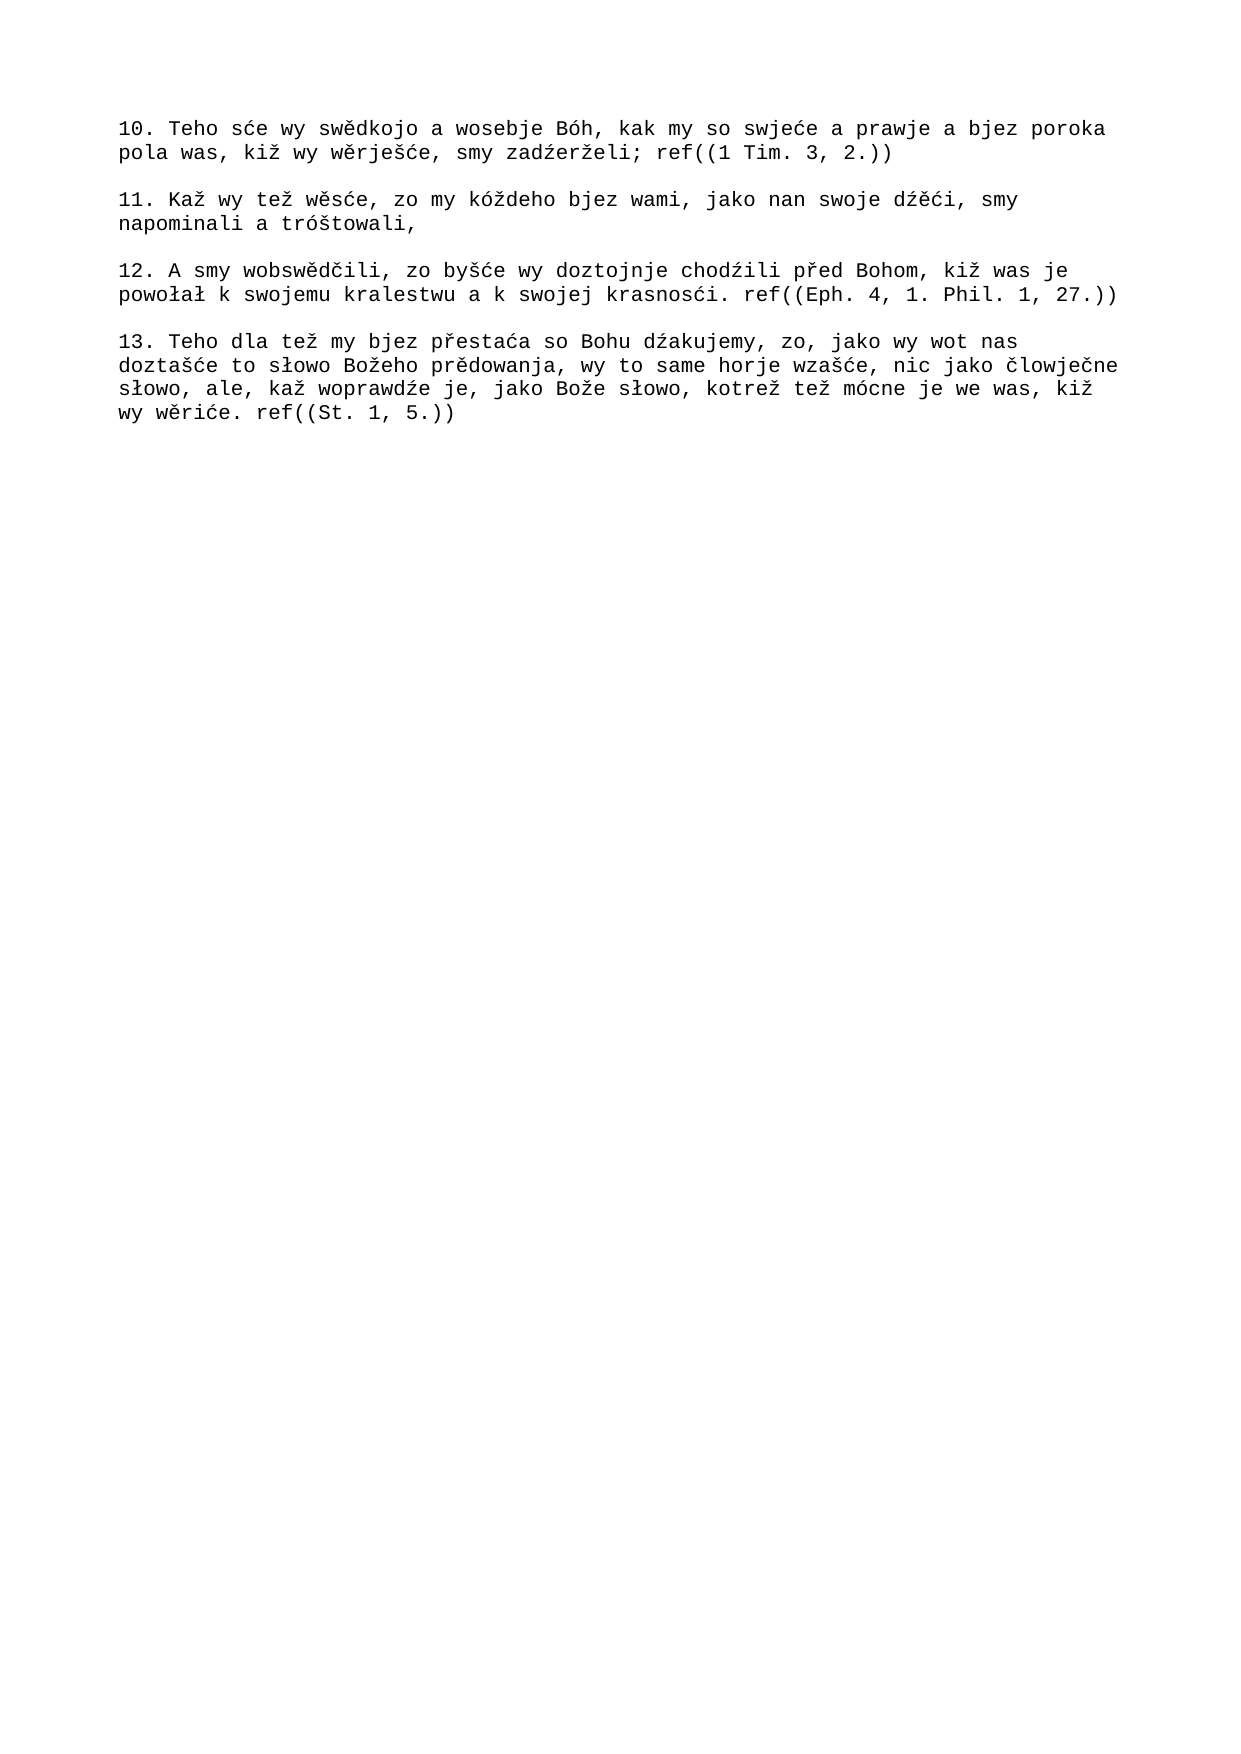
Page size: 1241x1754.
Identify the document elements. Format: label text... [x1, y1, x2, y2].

text 12. A smy wobswědčili, zo byšće wy doztojnje chodźili před Bohom, kiž was je powołał k swojemu kralestwu a k swojej krasnosći. ref((Eph. 4, 1. Phil. 1, 27.)) [118, 260, 1122, 307]
text 11. Kaž wy tež wěsće, zo my kóždeho bjez wami, jako nan swoje dźěći, smy napominali a tróštowali, [118, 189, 1122, 236]
text 13. Teho dla tež my bjez přestaća so Bohu dźakujemy, zo, jako wy wot nas doztašće to słowo Božeho prědowanja, wy to same horje wzašće, nic jako člowječne słowo, ale, kaž woprawdźe je, jako Bože słowo, kotrež tež mócne je we was, kiž wy wěriće. ref((St. 1, 5.)) [118, 331, 1122, 426]
text 10. Teho sće wy swědkojo a wosebje Bóh, kak my so swjeće a prawje a bjez poroka pola was, kiž wy wěrješće, smy zadźerželi; ref((1 Tim. 3, 2.)) [118, 118, 1122, 165]
